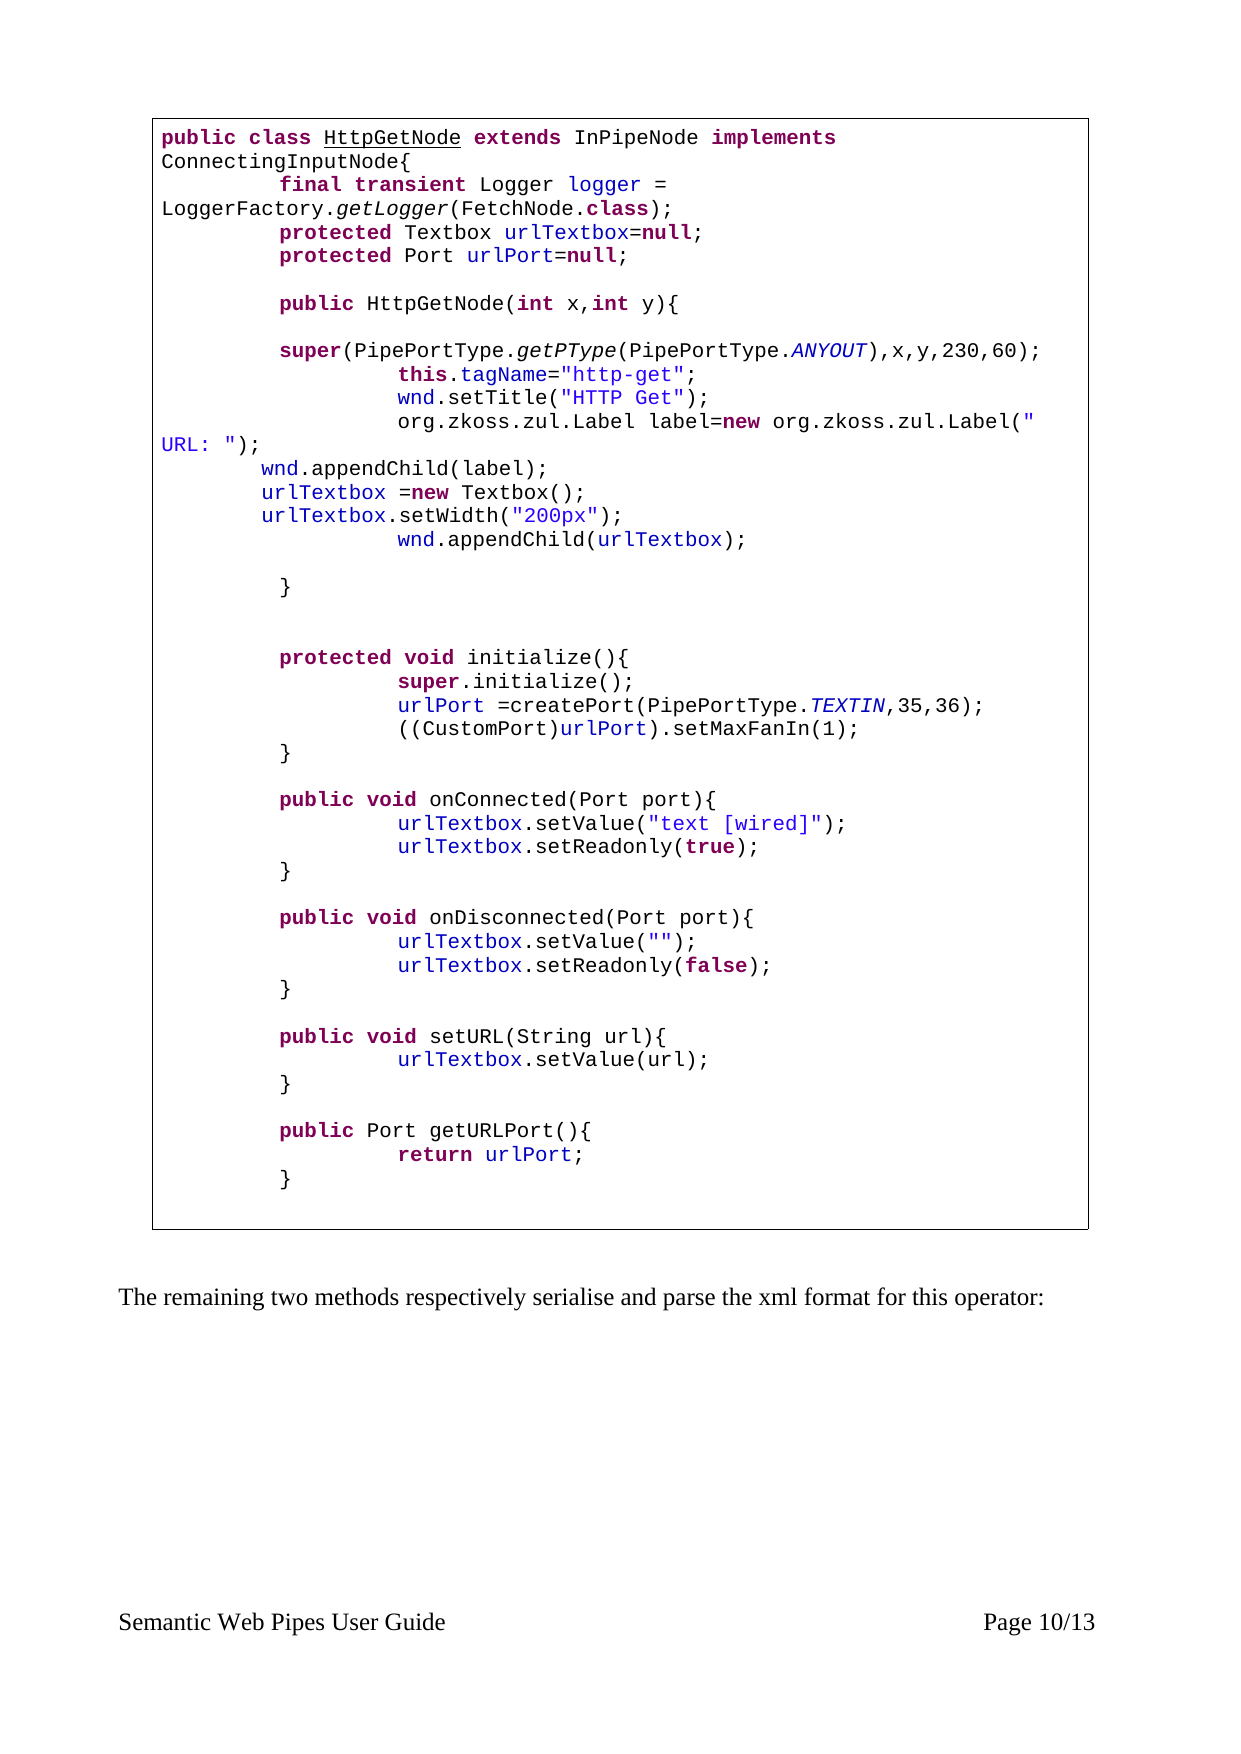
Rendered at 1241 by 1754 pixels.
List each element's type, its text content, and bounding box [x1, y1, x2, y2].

text public void onConnected(Port port){ [161, 789, 1079, 813]
text super.initialize(); [161, 671, 1079, 694]
text ((CustomPort)urlPort).setMaxFanIn(1); [161, 718, 1079, 742]
text } [161, 1073, 1079, 1097]
text protected void initialize(){ [161, 647, 1079, 671]
text wnd.setTitle("HTTP Get"); [161, 387, 1079, 411]
text protected Textbox urlTextbox=null; [161, 222, 1079, 245]
text } [161, 576, 1079, 600]
text public class HttpGetNode extends InPipeNode implements ConnectingInputNode{ [161, 127, 1079, 174]
text return urlPort; [161, 1144, 1079, 1167]
text urlTextbox.setReadonly(false); [161, 955, 1079, 978]
text [153, 119, 1088, 1229]
text } [161, 860, 1079, 884]
text super(PipePortType.getPType(PipePortType.ANYOUT),x,y,230,60); [161, 316, 1079, 363]
text urlTextbox.setWidth("200px"); [161, 505, 1079, 529]
text protected Port urlPort=null; [161, 245, 1079, 269]
text urlPort =createPort(PipePortType.TEXTIN,35,36); [161, 694, 1079, 718]
text public HttpGetNode(int x,int y){ [161, 293, 1079, 316]
text public void setURL(String url){ [161, 1026, 1079, 1049]
text this.tagName="http-get"; [161, 363, 1079, 387]
text wnd.appendChild(label); [161, 458, 1079, 482]
text urlTextbox.setValue(""); [161, 931, 1079, 955]
text public void onDisconnected(Port port){ [161, 907, 1079, 931]
text urlTextbox.setReadonly(true); [161, 836, 1079, 860]
text } [161, 742, 1079, 766]
text org.zkoss.zul.Label label=new org.zkoss.zul.Label(" URL: "); [161, 411, 1079, 458]
text } [161, 1167, 1079, 1191]
text urlTextbox =new Textbox(); [161, 482, 1079, 505]
text final transient Logger logger = LoggerFactory.getLogger(FetchNode.class); [161, 174, 1079, 222]
text public Port getURLPort(){ [161, 1120, 1079, 1144]
text wnd.appendChild(urlTextbox); [161, 529, 1079, 553]
text The remaining two methods respectively serialise and parse the xml format for this operator: [118, 1282, 1122, 1311]
text urlTextbox.setValue(url); [161, 1049, 1079, 1073]
text } [161, 978, 1079, 1002]
text urlTextbox.setValue("text [wired]"); [161, 813, 1079, 836]
